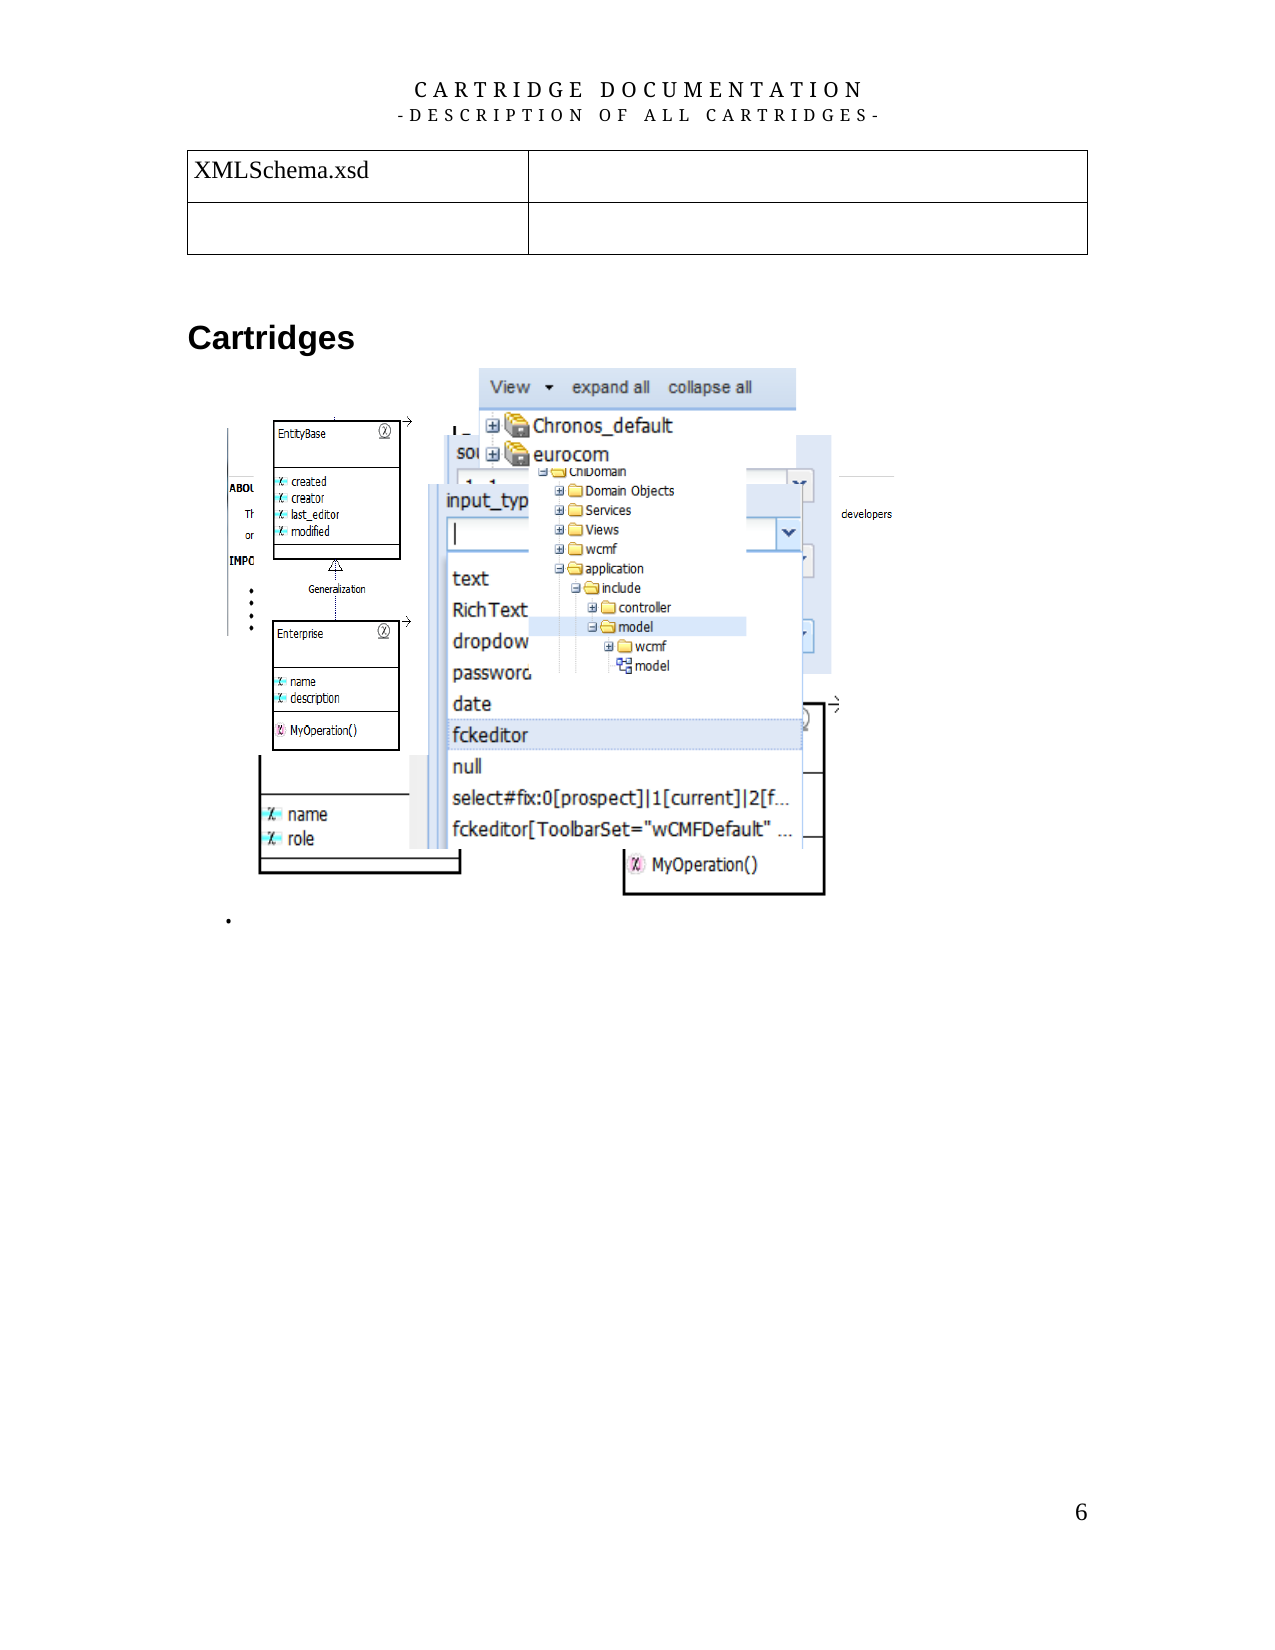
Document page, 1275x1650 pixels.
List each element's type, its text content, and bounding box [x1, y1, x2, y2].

table_cell [529, 203, 1087, 253]
picture [227, 368, 895, 905]
subtitle Cartridges [187, 319, 1087, 356]
table_cell [529, 151, 1087, 202]
table_cell XMLSchema.xsd [188, 151, 528, 202]
table_cell [188, 203, 528, 253]
